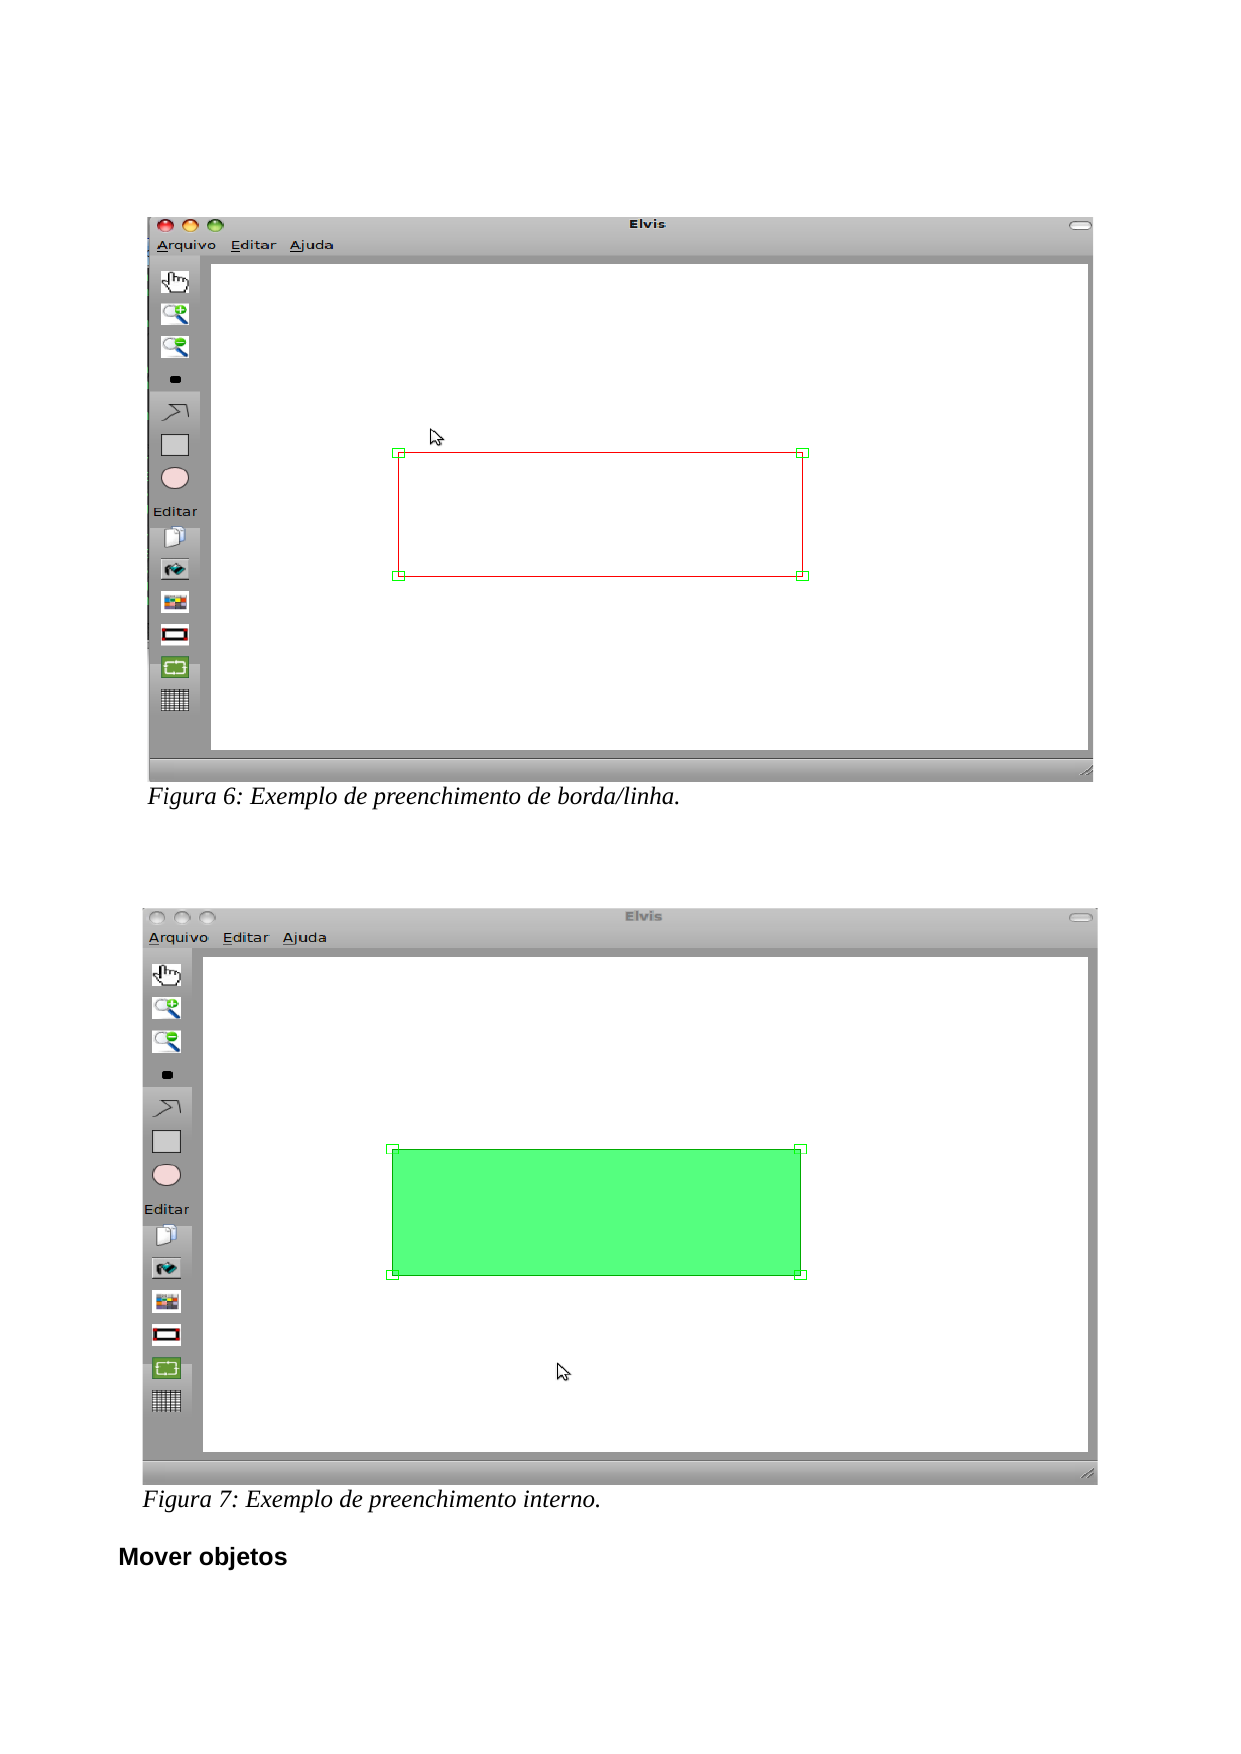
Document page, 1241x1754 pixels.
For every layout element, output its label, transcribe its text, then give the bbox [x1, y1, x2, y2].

picture [142, 908, 1098, 1485]
picture [147, 217, 1094, 782]
text Mover objetos [118, 1542, 1122, 1571]
text Figura 6: Exemplo de preenchimento de borda/linha. [147, 782, 1093, 810]
text Figura 7: Exemplo de preenchimento interno. [142, 1485, 1098, 1513]
